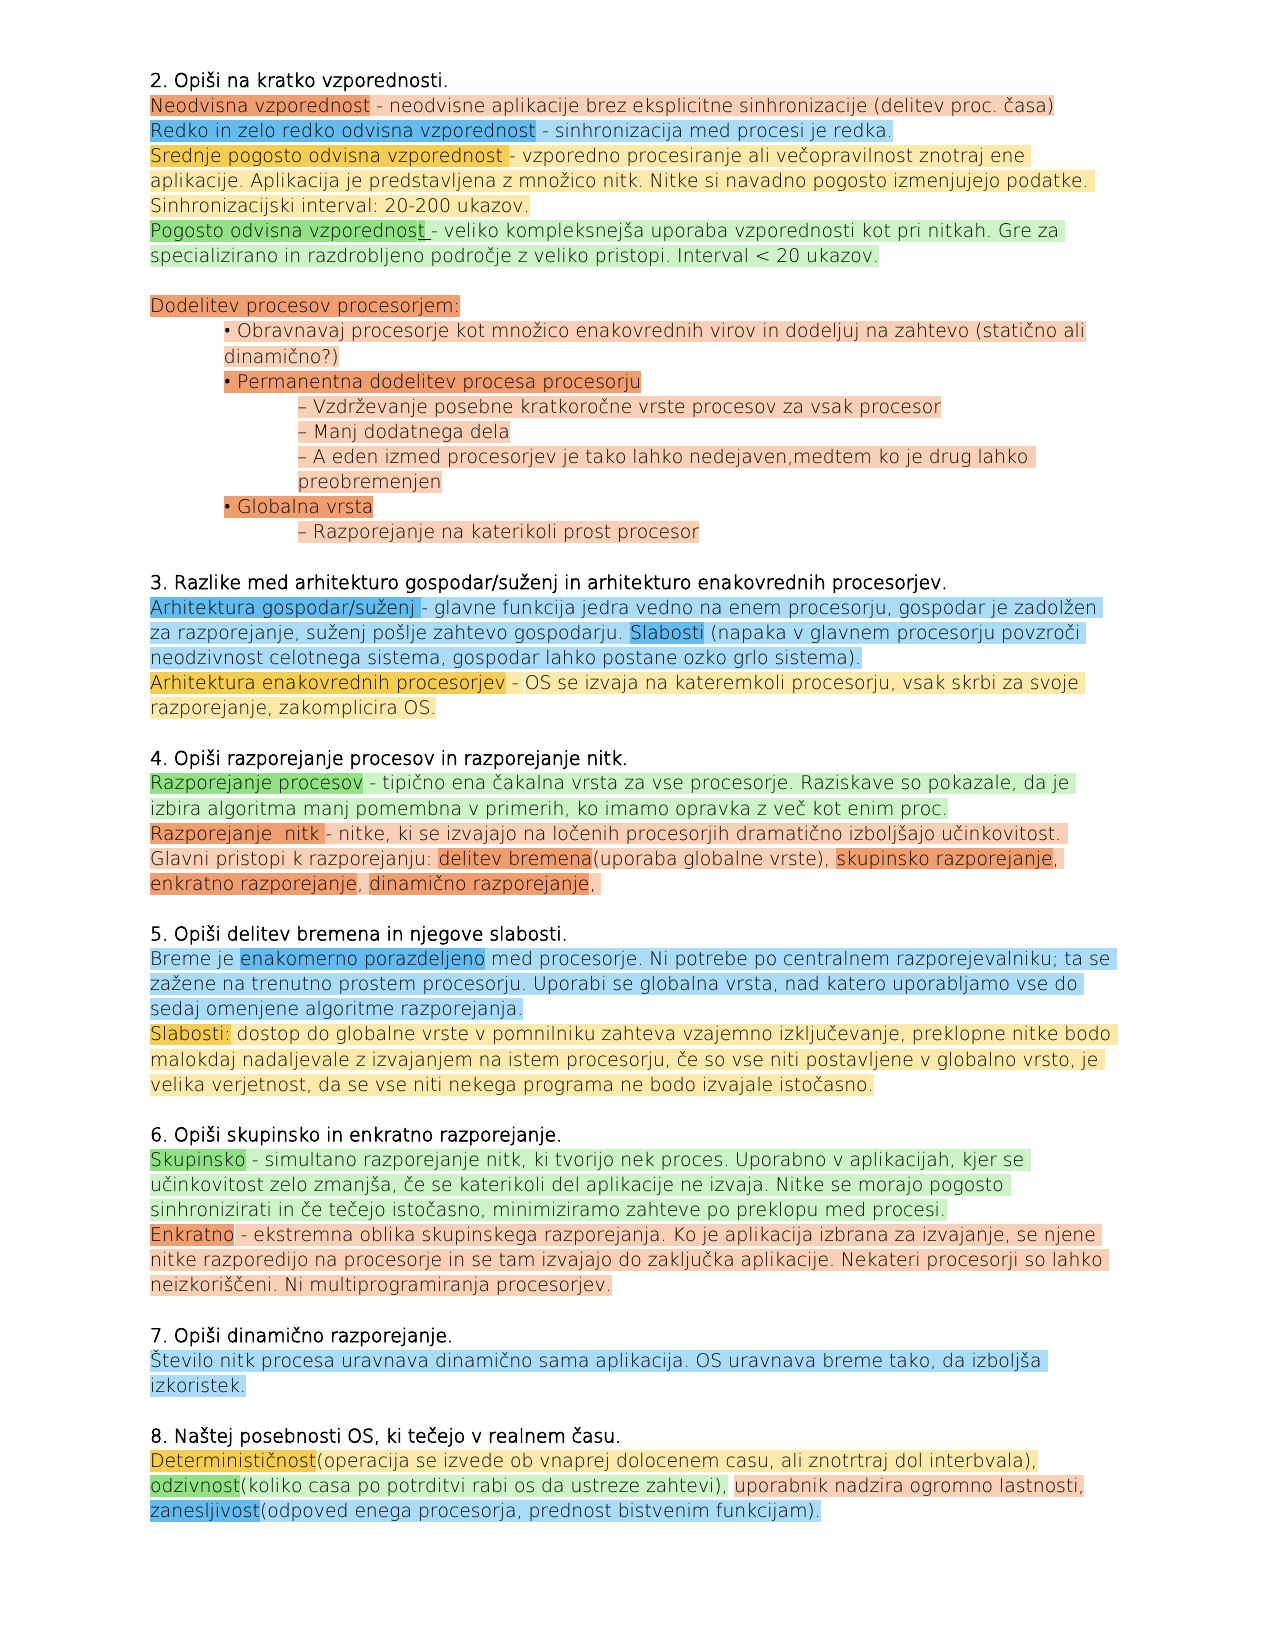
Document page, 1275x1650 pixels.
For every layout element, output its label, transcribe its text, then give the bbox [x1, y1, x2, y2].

text Arhitektura enakovrednih procesorjev - OS se izvaja na kateremkoli procesorju, vsak skrbi za svoje razporejanje, zakomplicira OS. [150, 672, 1122, 719]
text Razporejanje procesov - tipično ena čakalna vrsta za vse procesorje. Raziskave so pokazale, da je izbira algoritma manj pomembna v primerih, ko imamo opravka z več kot enim proc. [150, 772, 1122, 819]
text 6. Opiši skupinsko in enkratno razporejanje. [150, 1124, 1122, 1146]
text – Razporejanje na katerikoli prost procesor [150, 521, 1122, 543]
text Redko in zelo redko odvisna vzporednost - sinhronizacija med procesi je redka. [150, 120, 1122, 142]
text Število nitk procesa uravnava dinamično sama aplikacija. OS uravnava breme tako, da izboljša izkoristek. [150, 1350, 1122, 1397]
text Breme je enakomerno porazdeljeno med procesorje. Ni potrebe po centralnem razporejevalniku; ta se zažene na trenutno prostem procesorju. Uporabi se globalna vrsta, nad katero uporabljamo vse do sedaj omenjene algoritme razporejanja. [150, 948, 1122, 1020]
text – Vzdrževanje posebne kratkoročne vrste procesov za vsak procesor [150, 396, 1122, 418]
text velika verjetnost, da se vse niti nekega programa ne bodo izvajale istočasno. [150, 1074, 1122, 1096]
text Razporejanje nitk - nitke, ki se izvajajo na ločenih procesorjih dramatično izboljšajo učinkovitost. Glavni pristopi k razporejanju: delitev bremena(uporaba globalne vrste), skupinsko razporejanje, enkratno razporejanje, dinamično razporejanje, [150, 823, 1122, 895]
text Neodvisna vzporednost - neodvisne aplikacije brez eksplicitne sinhronizacije (delitev proc. časa) [150, 94, 1122, 116]
text Srednje pogosto odvisna vzporednost - vzporedno procesiranje ali večopravilnost znotraj ene aplikacije. Aplikacija je predstavljena z množico nitk. Nitke si navadno pogosto izmenjujejo podatke. Sinhronizacijski interval: 20-200 ukazov. [150, 145, 1122, 217]
text 5. Opiši delitev bremena in njegove slabosti. [150, 923, 1122, 945]
text 2. Opiši na kratko vzporednosti. [150, 69, 1122, 91]
text • Globalna vrsta [150, 496, 1122, 518]
text Slabosti: dostop do globalne vrste v pomnilniku zahteva vzajemno izključevanje, preklopne nitke bodo malokdaj nadaljevale z izvajanjem na istem procesorju, če so vse niti postavljene v globalno vrsto, je [150, 1023, 1122, 1070]
text Dodelitev procesov procesorjem: [150, 295, 1122, 317]
text 8. Naštej posebnosti OS, ki tečejo v realnem času. [150, 1425, 1122, 1447]
text – A eden izmed procesorjev je tako lahko nedejaven,medtem ko je drug lahko preobremenjen [150, 446, 1122, 493]
text • Permanentna dodelitev procesa procesorju [150, 371, 1122, 393]
text • Obravnavaj procesorje kot množico enakovrednih virov in dodeljuj na zahtevo (statično ali dinamično?) [150, 321, 1122, 367]
text Pogosto odvisna vzporednost - veliko kompleksnejša uporaba vzporednosti kot pri nitkah. Gre za specializirano in razdrobljeno področje z veliko pristopi. Interval < 20 ukazov. [150, 220, 1122, 267]
text Enkratno - ekstremna oblika skupinskega razporejanja. Ko je aplikacija izbrana za izvajanje, se njene nitke razporedijo na procesorje in se tam izvajajo do zaključka aplikacije. Nekateri procesorji so lahko neizkoriščeni. Ni multiprogramiranja procesorjev. [150, 1224, 1122, 1296]
text 4. Opiši razporejanje procesov in razporejanje nitk. [150, 747, 1122, 769]
text Determinističnost(operacija se izvede ob vnaprej dolocenem casu, ali znotrtraj dol interbvala), odzivnost(koliko casa po potrditvi rabi os da ustreze zahtevi), uporabnik nadzira ogromno lastnosti, zanesljivost(odpoved enega procesorja, prednost bistvenim funkcijam). [150, 1450, 1122, 1522]
text 3. Razlike med arhitekturo gospodar/suženj in arhitekturo enakovrednih procesorjev. [150, 572, 1122, 593]
text Skupinsko - simultano razporejanje nitk, ki tvorijo nek proces. Uporabno v aplikacijah, kjer se učinkovitost zelo zmanjša, če se katerikoli del aplikacije ne izvaja. Nitke se morajo pogosto sinhronizirati in če tečejo istočasno, minimiziramo zahteve po preklopu med procesi. [150, 1149, 1122, 1221]
text – Manj dodatnega dela [150, 421, 1122, 443]
text Arhitektura gospodar/suženj - glavne funkcija jedra vedno na enem procesorju, gospodar je zadolžen za razporejanje, suženj pošlje zahtevo gospodarju. Slabosti (napaka v glavnem procesorju povzroči neodzivnost celotnega sistema, gospodar lahko postane ozko grlo sistema). [150, 597, 1122, 669]
text 7. Opiši dinamično razporejanje. [150, 1325, 1122, 1347]
